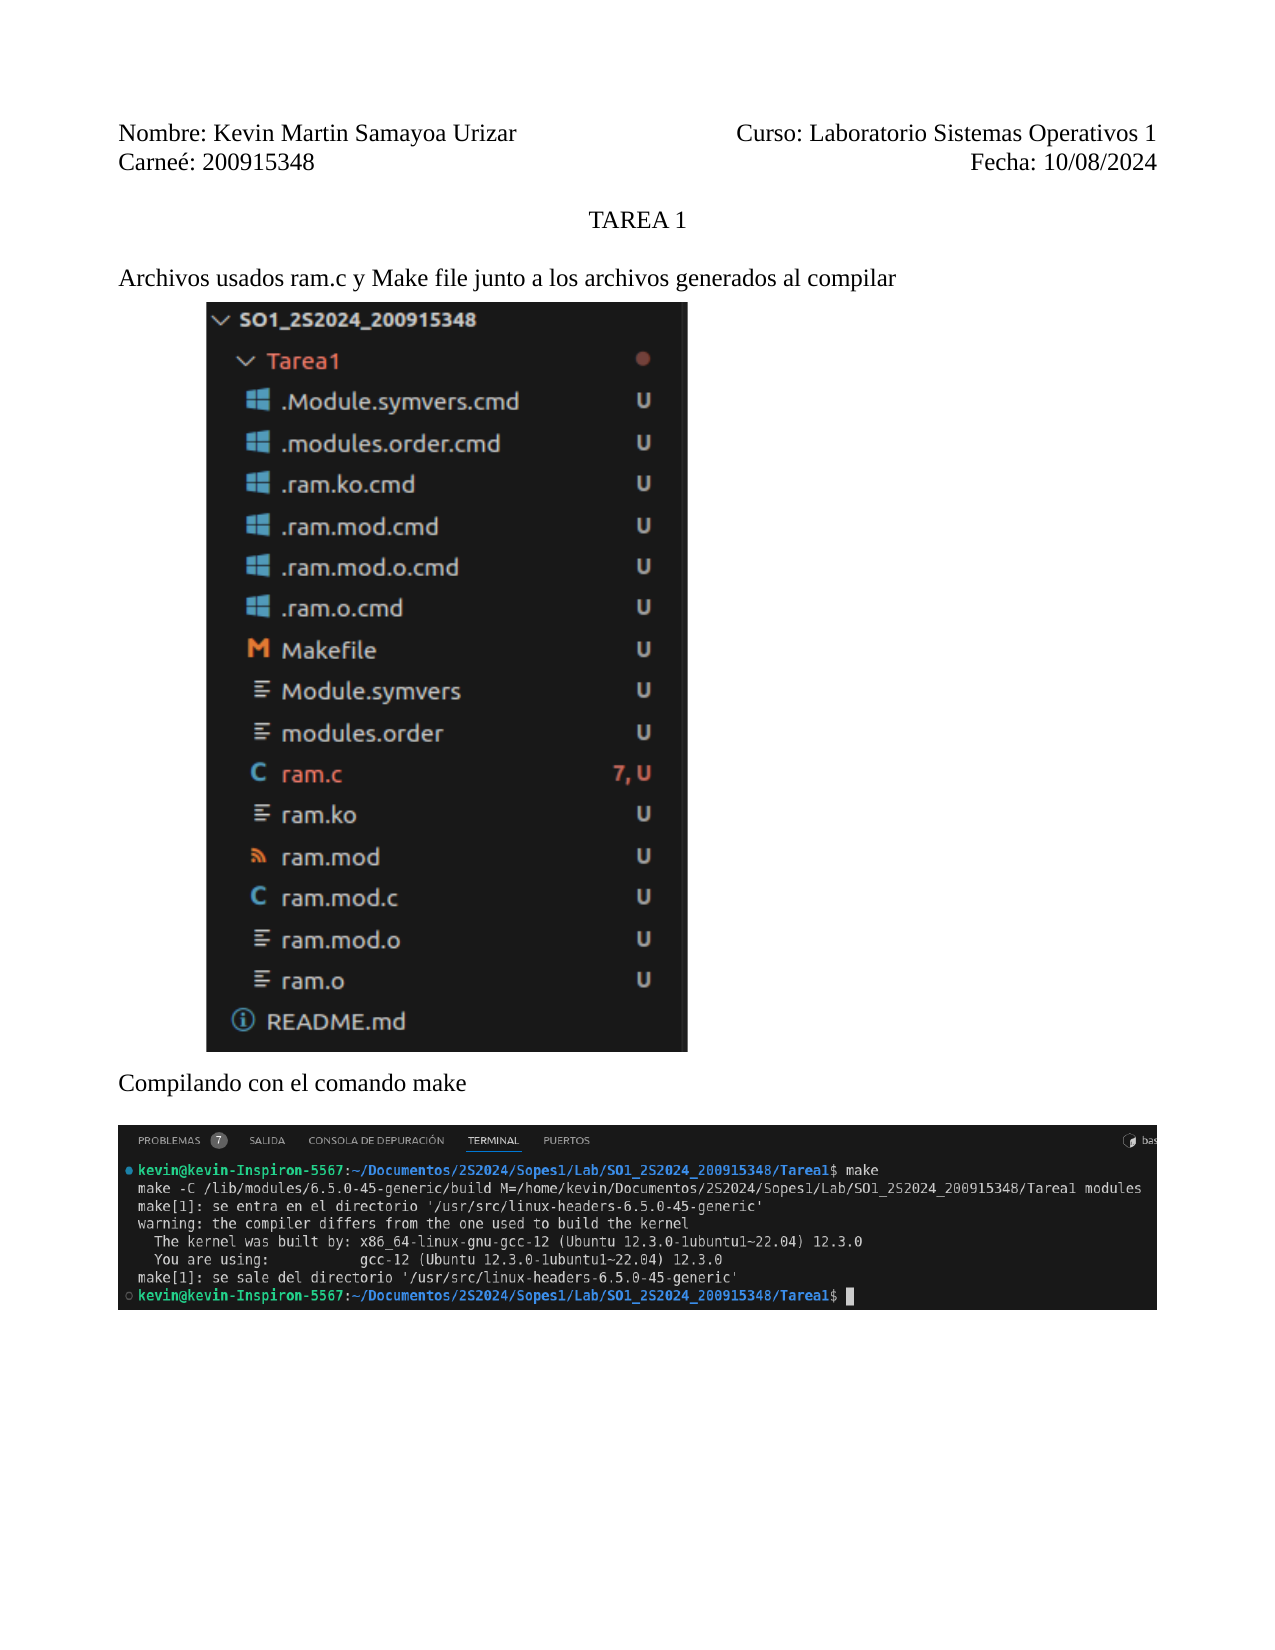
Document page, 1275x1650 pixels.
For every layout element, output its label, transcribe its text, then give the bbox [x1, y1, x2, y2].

text Archivos usados ram.c y Make file junto a los archivos generados al compilar [118, 263, 1157, 291]
picture [206, 302, 688, 1052]
text TAREA 1 [118, 205, 1157, 234]
picture [118, 1125, 1157, 1310]
text Compilando con el comando make [118, 1068, 1157, 1096]
